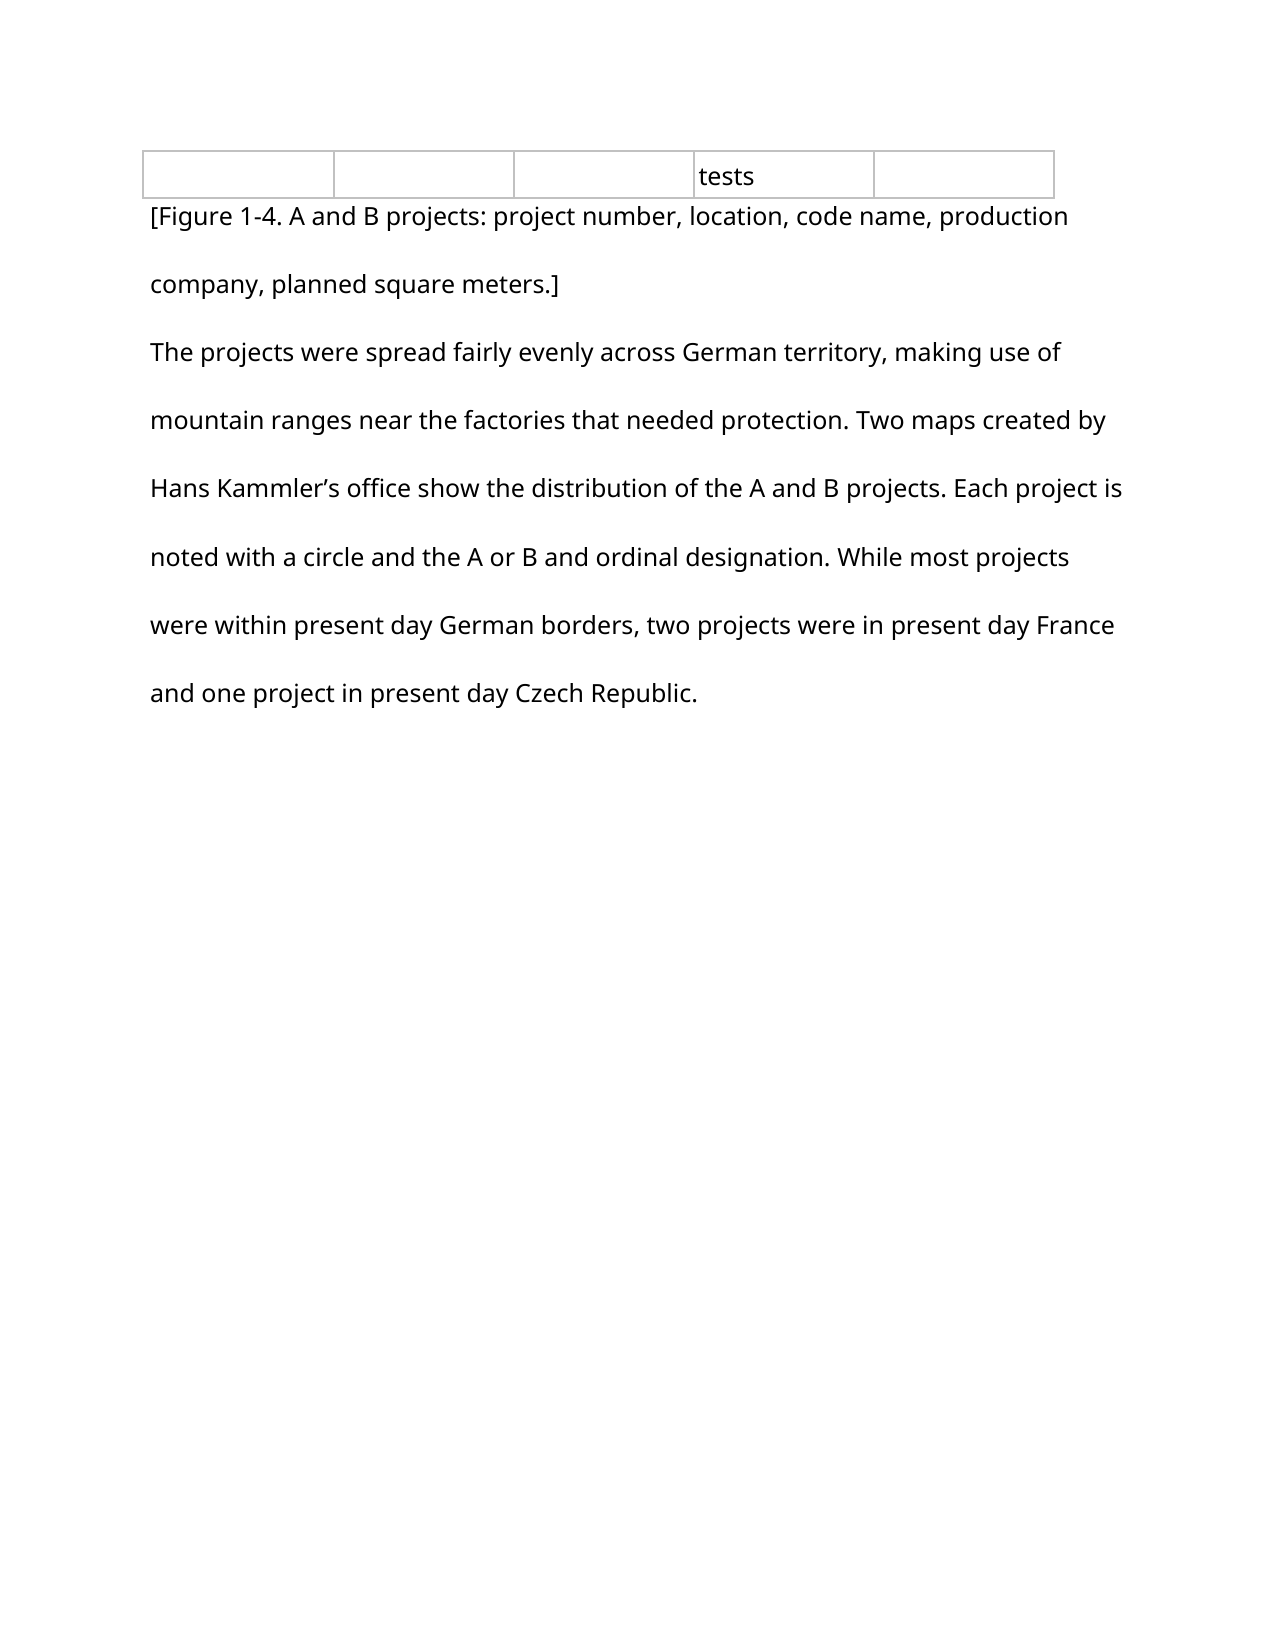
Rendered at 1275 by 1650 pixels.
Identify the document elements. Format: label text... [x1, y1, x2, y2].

table_cell [875, 152, 1053, 197]
table_cell tests [695, 152, 873, 197]
table_cell [144, 152, 333, 197]
text The projects were spread fairly evenly across German territory, making use of mountain ranges near the factories that needed protection. Two maps created by Hans Kammler’s office show the distribution of the A and B projects. Each project is noted with a circle and the A or B and ordinal designation. While most projects were within present day German borders, two projects were in present day France and one project in present day Czech Republic. [150, 335, 1125, 709]
table_cell [515, 152, 693, 197]
table_cell [335, 152, 513, 197]
text [Figure 1-4. A and B projects: project number, location, code name, production company, planned square meters.] [150, 199, 1125, 301]
